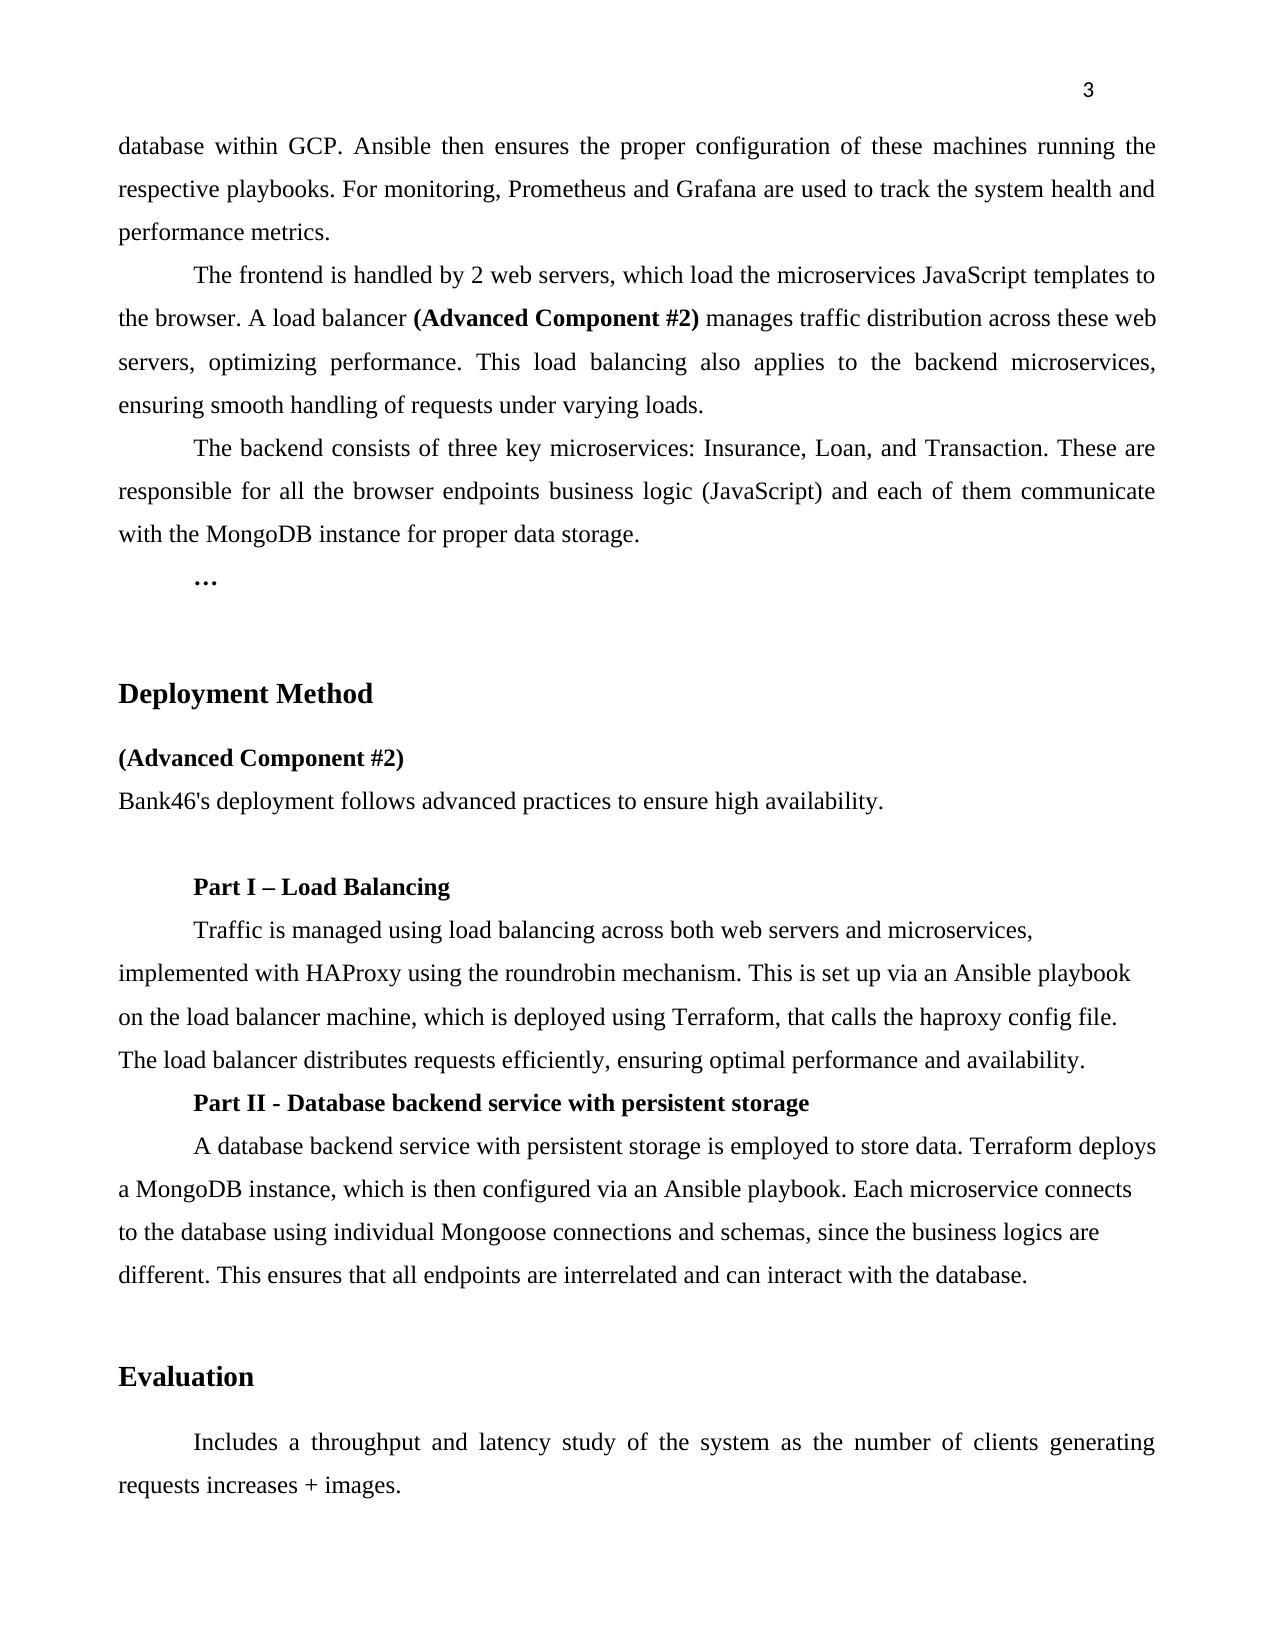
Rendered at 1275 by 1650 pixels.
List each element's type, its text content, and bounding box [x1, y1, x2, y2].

subtitle The backend consists of three key microservices: Insurance, Loan, and Transaction. These are responsible for all the browser endpoints business logic (JavaScript) and each of them communicate with the MongoDB instance for proper data storage. [118, 433, 1157, 548]
subtitle database within GCP. Ansible then ensures the proper configuration of these machines running the respective playbooks. For monitoring, Prometheus and Grafana are used to track the system health and performance metrics. [118, 131, 1157, 246]
text Bank46's deployment follows advanced practices to ensure high availability. [118, 786, 1157, 815]
subtitle Deployment Method [118, 676, 1157, 709]
text Part I – Load Balancing [118, 872, 1157, 901]
subtitle The frontend is handled by 2 web servers, which load the microservices JavaScript templates to the browser. A load balancer (Advanced Component #2) manages traffic distribution across these web servers, optimizing performance. This load balancing also applies to the backend microservices, ensuring smooth handling of requests under varying loads. [118, 260, 1157, 418]
text Traffic is managed using load balancing across both web servers and microservices, implemented with HAProxy using the roundrobin mechanism. This is set up via an Ansible playbook on the load balancer machine, which is deployed using Terraform, that calls the haproxy config file. The load balancer distributes requests efficiently, ensuring optimal performance and availability. [118, 915, 1157, 1073]
text (Advanced Component #2) [118, 743, 1157, 772]
text … [118, 562, 1157, 591]
subtitle Evaluation [118, 1359, 1157, 1393]
text Part II - Database backend service with persistent storage [118, 1088, 1157, 1117]
text A database backend service with persistent storage is employed to store data. Terraform deploys a MongoDB instance, which is then configured via an Ansible playbook. Each microservice connects to the database using individual Mongoose connections and schemas, since the business logics are different. This ensures that all endpoints are interrelated and can interact with the database. [118, 1131, 1157, 1289]
text Includes a throughput and latency study of the system as the number of clients generating requests increases + images. [118, 1427, 1157, 1498]
